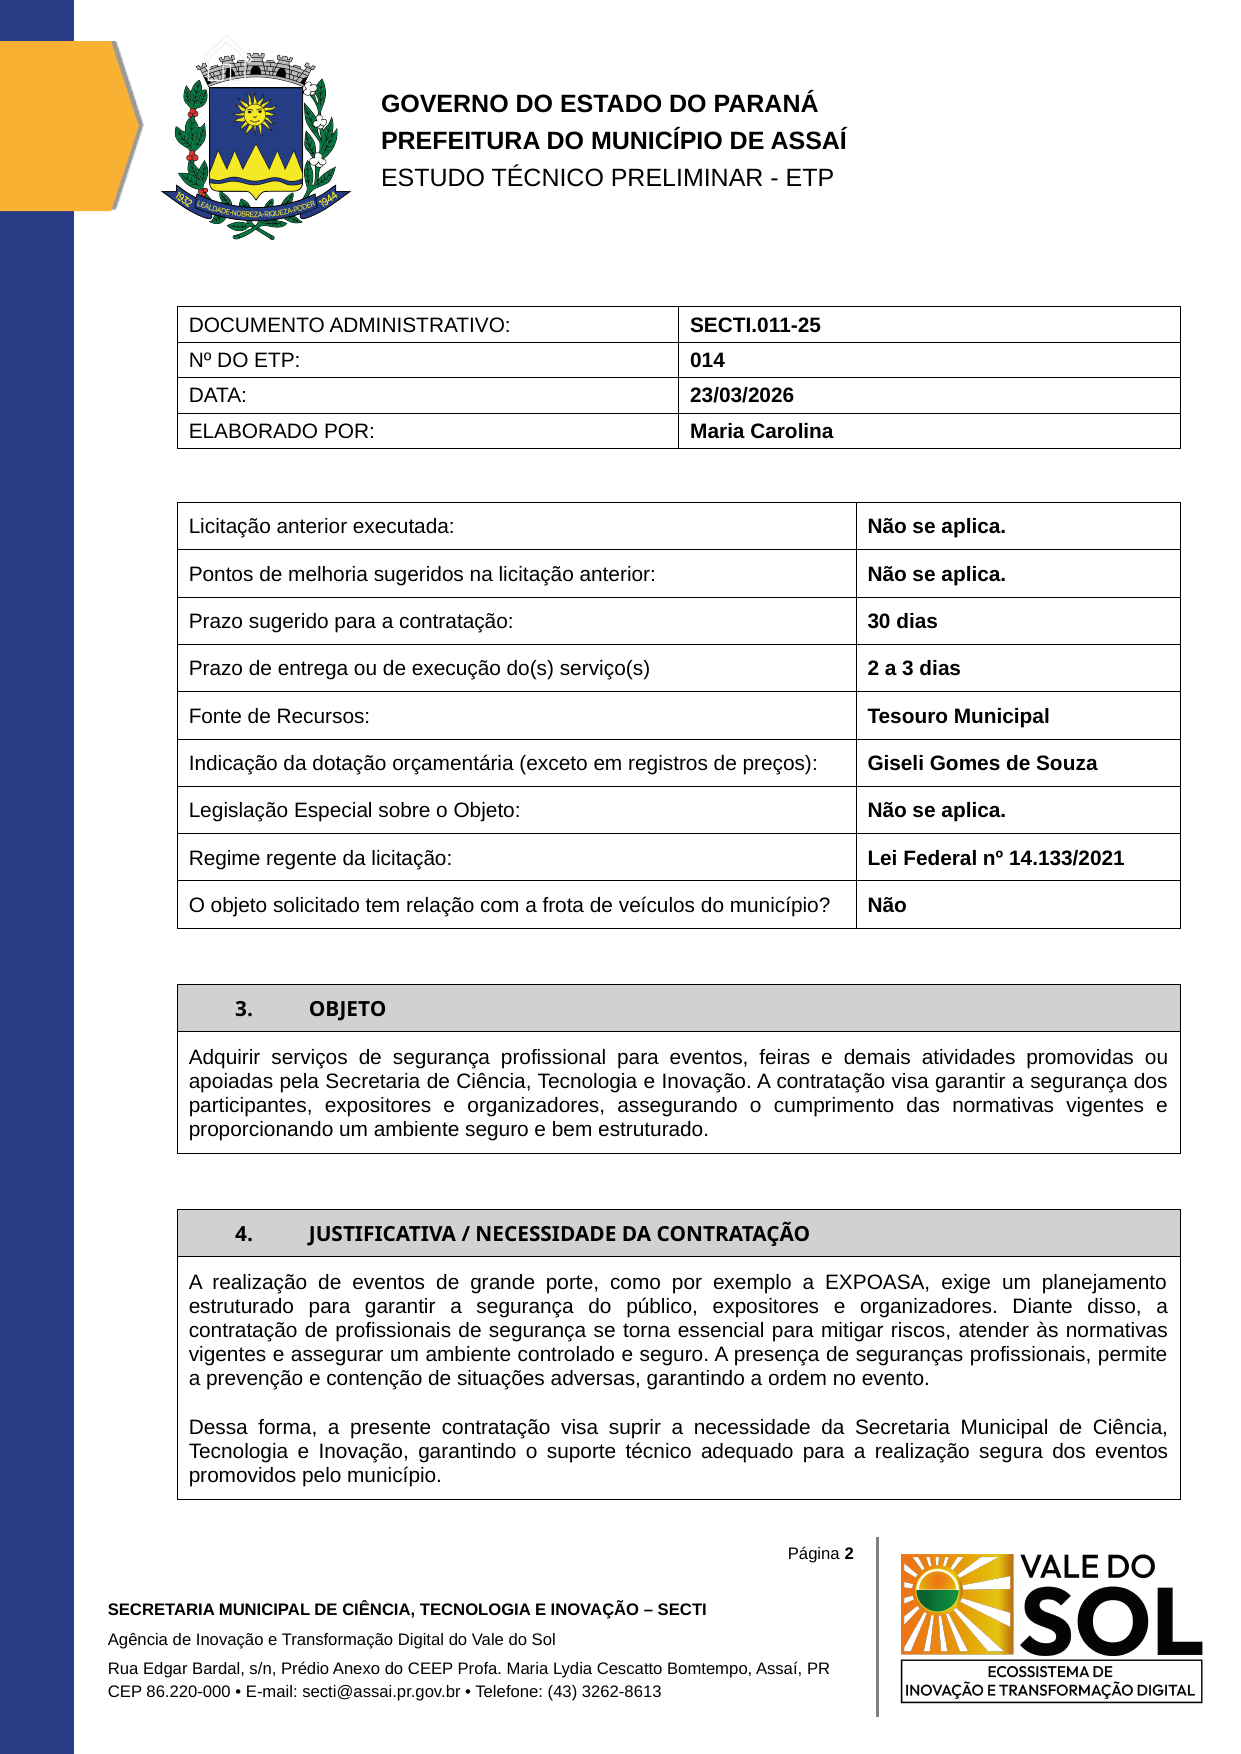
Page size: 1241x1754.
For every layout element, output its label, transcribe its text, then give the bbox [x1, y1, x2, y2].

picture [235, 47, 250, 61]
table_header OBJETO [178, 985, 1180, 1031]
picture [158, 47, 354, 246]
picture [203, 47, 219, 61]
table_cell Não se aplica. [857, 787, 1180, 833]
table_cell Giseli Gomes de Souza [857, 740, 1180, 786]
table_cell Não se aplica. [857, 550, 1180, 597]
table_cell Lei Federal nº 14.133/2021 [857, 834, 1180, 880]
picture [209, 47, 244, 79]
table_cell Tesouro Municipal [857, 692, 1180, 738]
picture [894, 1548, 1208, 1712]
table_cell Não se aplica. [857, 503, 1180, 549]
table_cell A realização de eventos de grande porte, como por exemplo a EXPOASA, exige um planejamento estruturado para garantir a segurança do público, expositores e organizadores. Diante disso, a contratação de profissionais de segurança se torna essencial para mitigar riscos, atender às normativas vigentes e assegurar um ambiente controlado e seguro. A presença de seguranças profissionais, permite a prevenção e contenção de situações adversas, garantindo a ordem no evento. Dessa forma, a presente contratação visa suprir a necessidade da Secretaria Municipal de Ciência, Tecnologia e Inovação, garantindo o suporte técnico adequado para a realização segura dos eventos promovidos pelo município. [178, 1257, 1180, 1499]
table_cell Licitação anterior executada: [178, 503, 856, 549]
table_cell Prazo sugerido para a contratação: [178, 598, 856, 644]
table_cell 2 a 3 dias [857, 645, 1180, 691]
table_header JUSTIFICATIVA / NECESSIDADE DA CONTRATAÇÃO [178, 1210, 1180, 1256]
table_cell Indicação da dotação orçamentária (exceto em registros de preços): [178, 740, 856, 786]
table_cell O objeto solicitado tem relação com a frota de veículos do município? [178, 881, 856, 928]
table_cell Regime regente da licitação: [178, 834, 856, 880]
table_cell 30 dias [857, 598, 1180, 644]
table_cell Fonte de Recursos: [178, 692, 856, 738]
table_cell Não [857, 881, 1180, 928]
table_cell Pontos de melhoria sugeridos na licitação anterior: [178, 550, 856, 597]
table_cell Legislação Especial sobre o Objeto: [178, 787, 856, 833]
table_cell Prazo de entrega ou de execução do(s) serviço(s) [178, 645, 856, 691]
table_cell Adquirir serviços de segurança profissional para eventos, feiras e demais atividades promovidas ou apoiadas pela Secretaria de Ciência, Tecnologia e Inovação. A contratação visa garantir a segurança dos participantes, expositores e organizadores, assegurando o cumprimento das normativas vigentes e proporcionando um ambiente seguro e bem estruturado. [178, 1032, 1180, 1153]
